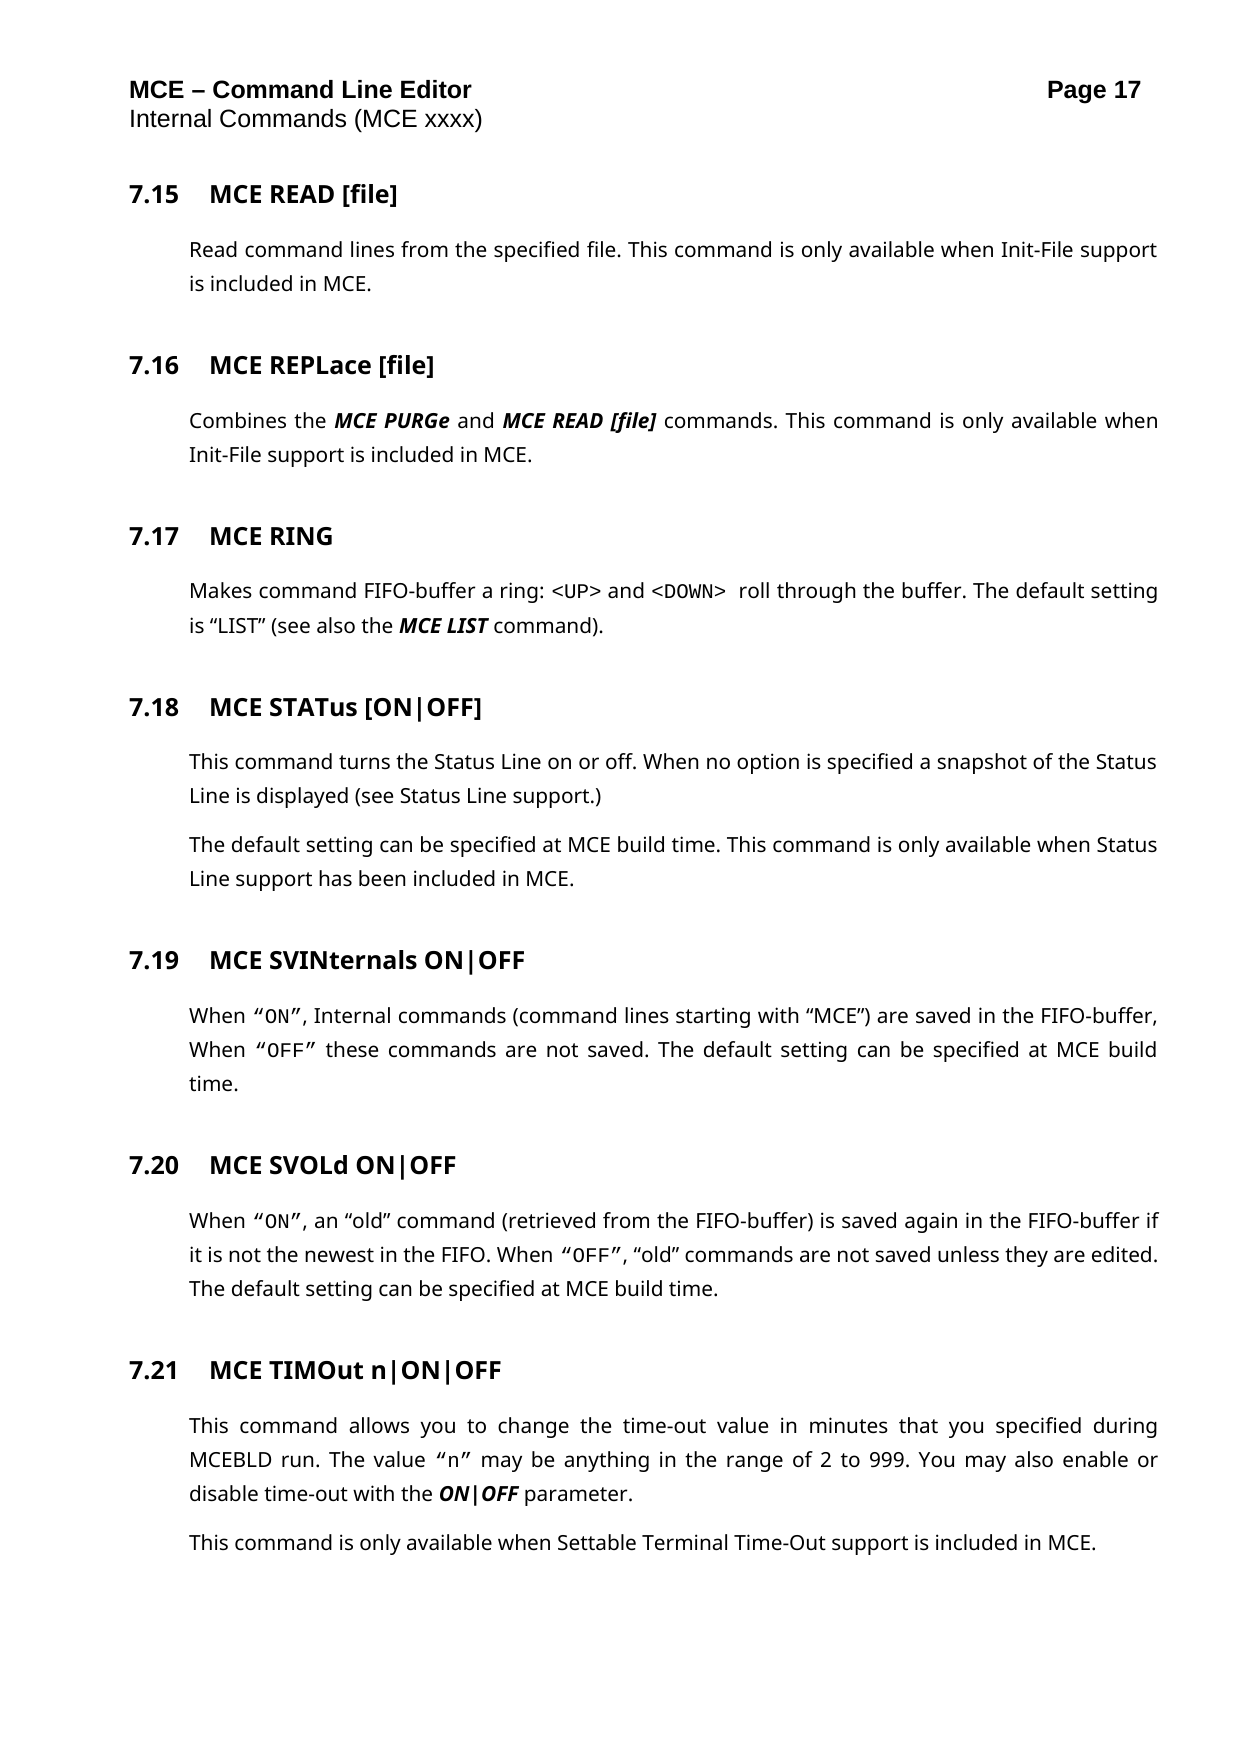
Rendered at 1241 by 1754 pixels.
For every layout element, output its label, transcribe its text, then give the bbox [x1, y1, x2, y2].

subtitle MCE SVOLd ON|OFF [129, 1148, 1159, 1182]
text This command turns the Status Line on or off. When no option is specified a snapshot of the Status Line is displayed (see Status Line support.) [189, 747, 1159, 810]
subtitle MCE RING [129, 518, 1159, 553]
text This command allows you to change the time-out value in minutes that you specified during MCEBLD run. The value “n” may be anything in the range of 2 to 999. You may also enable or disable time-out with the ON|OFF parameter. [189, 1411, 1159, 1507]
text The default setting can be specified at MCE build time. This command is only available when Status Line support has been included in MCE. [189, 830, 1159, 893]
text Makes command FIFO-buffer a ring: <UP> and <DOWN> roll through the buffer. The default setting is “LIST” (see also the MCE LIST command). [189, 577, 1159, 639]
text Combines the MCE PURGe and MCE READ [file] commands. This command is only available when Init-File support is included in MCE. [189, 406, 1159, 468]
subtitle MCE READ [file] [129, 177, 1159, 211]
text This command is only available when Settable Terminal Time-Out support is included in MCE. [189, 1528, 1159, 1556]
subtitle MCE STATus [ON|OFF] [129, 689, 1159, 723]
text Read command lines from the specified file. This command is only available when Init-File support is included in MCE. [189, 235, 1159, 298]
text When “ON”, Internal commands (command lines starting with “MCE”) are saved in the FIFO-buffer, When “OFF” these commands are not saved. The default setting can be specified at MCE build time. [189, 1001, 1159, 1098]
subtitle MCE REPLace [file] [129, 348, 1159, 382]
text When “ON”, an “old” command (retrieved from the FIFO-buffer) is saved again in the FIFO-buffer if it is not the newest in the FIFO. When “OFF”, “old” commands are not saved unless they are edited. The default setting can be specified at MCE build time. [189, 1206, 1159, 1303]
subtitle MCE SVINternals ON|OFF [129, 943, 1159, 977]
subtitle MCE TIMOut n|ON|OFF [129, 1353, 1159, 1387]
